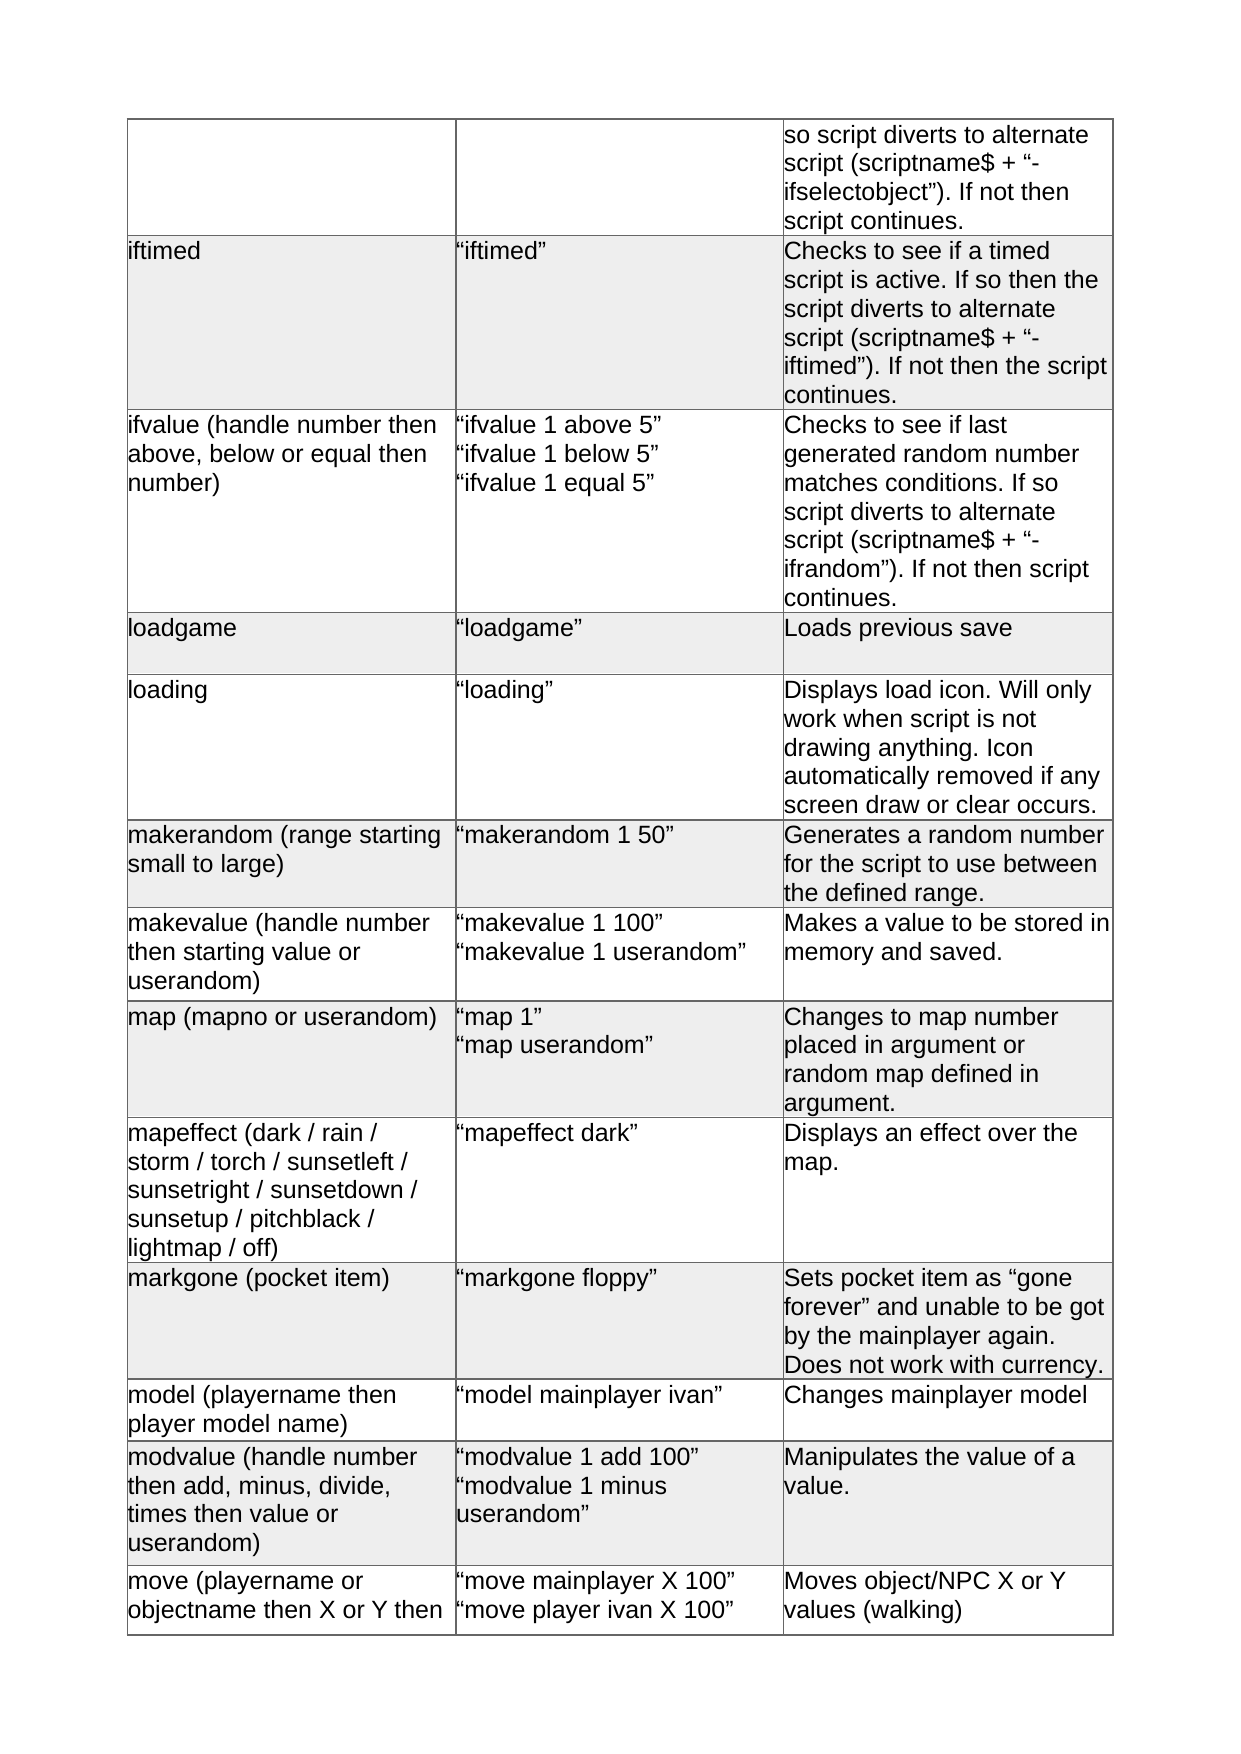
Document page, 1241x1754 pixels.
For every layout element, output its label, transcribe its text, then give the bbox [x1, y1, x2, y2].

table_cell [128, 120, 455, 235]
table_cell “loadgame” [457, 613, 783, 673]
table_cell ifvalue (handle number then above, below or equal then number) [128, 410, 455, 612]
table_cell Manipulates the value of a value. [784, 1442, 1112, 1565]
table_cell model (playername then player model name) [128, 1380, 455, 1440]
table_cell move (playername or objectname then X or Y then [128, 1566, 455, 1634]
table_cell Loads previous save [784, 613, 1112, 673]
table_cell Generates a random number for the script to use between the defined range. [784, 821, 1112, 907]
table_cell mapeffect (dark / rain / storm / torch / sunsetleft / sunsetright / sunsetdown / sunsetup / pitchblack / lightmap / off) [128, 1118, 455, 1262]
table_cell Changes mainplayer model [784, 1380, 1112, 1440]
table_cell “makevalue 1 100” “makevalue 1 userandom” [457, 908, 783, 1000]
table_cell iftimed [128, 236, 455, 409]
table_cell loadgame [128, 613, 455, 673]
table_cell so script diverts to alternate script (scriptname$ + “-ifselectobject”). If not then script continues. [784, 120, 1112, 235]
table_cell “ifvalue 1 above 5” “ifvalue 1 below 5” “ifvalue 1 equal 5” [457, 410, 783, 612]
table_cell Sets pocket item as “gone forever” and unable to be got by the mainplayer again. Does not work with currency. [784, 1263, 1112, 1378]
table_cell “iftimed” [457, 236, 783, 409]
table_cell map (mapno or userandom) [128, 1002, 455, 1116]
table_cell Checks to see if last generated random number matches conditions. If so script diverts to alternate script (scriptname$ + “-ifrandom”). If not then script continues. [784, 410, 1112, 612]
table_cell Moves object/NPC X or Y values (walking) [784, 1566, 1112, 1634]
table_cell makerandom (range starting small to large) [128, 821, 455, 907]
table_cell “loading” [457, 675, 783, 819]
table_cell modvalue (handle number then add, minus, divide, times then value or userandom) [128, 1442, 455, 1565]
table_cell “map 1” “map userandom” [457, 1002, 783, 1116]
table_cell makevalue (handle number then starting value or userandom) [128, 908, 455, 1000]
table_cell “makerandom 1 50” [457, 821, 783, 907]
table_cell “mapeffect dark” [457, 1118, 783, 1262]
table_cell Displays an effect over the map. [784, 1118, 1112, 1262]
table_cell Changes to map number placed in argument or random map defined in argument. [784, 1002, 1112, 1116]
table_cell markgone (pocket item) [128, 1263, 455, 1378]
table_cell Displays load icon. Will only work when script is not drawing anything. Icon automatically removed if any screen draw or clear occurs. [784, 675, 1112, 819]
table_cell Makes a value to be stored in memory and saved. [784, 908, 1112, 1000]
table_cell “modvalue 1 add 100” “modvalue 1 minus userandom” [457, 1442, 783, 1565]
table_cell Checks to see if a timed script is active. If so then the script diverts to alternate script (scriptname$ + “-iftimed”). If not then the script continues. [784, 236, 1112, 409]
table_cell loading [128, 675, 455, 819]
table_cell “markgone floppy” [457, 1263, 783, 1378]
table_cell [457, 120, 783, 235]
table_cell “model mainplayer ivan” [457, 1380, 783, 1440]
table_cell “move mainplayer X 100” “move player ivan X 100” [457, 1566, 783, 1634]
